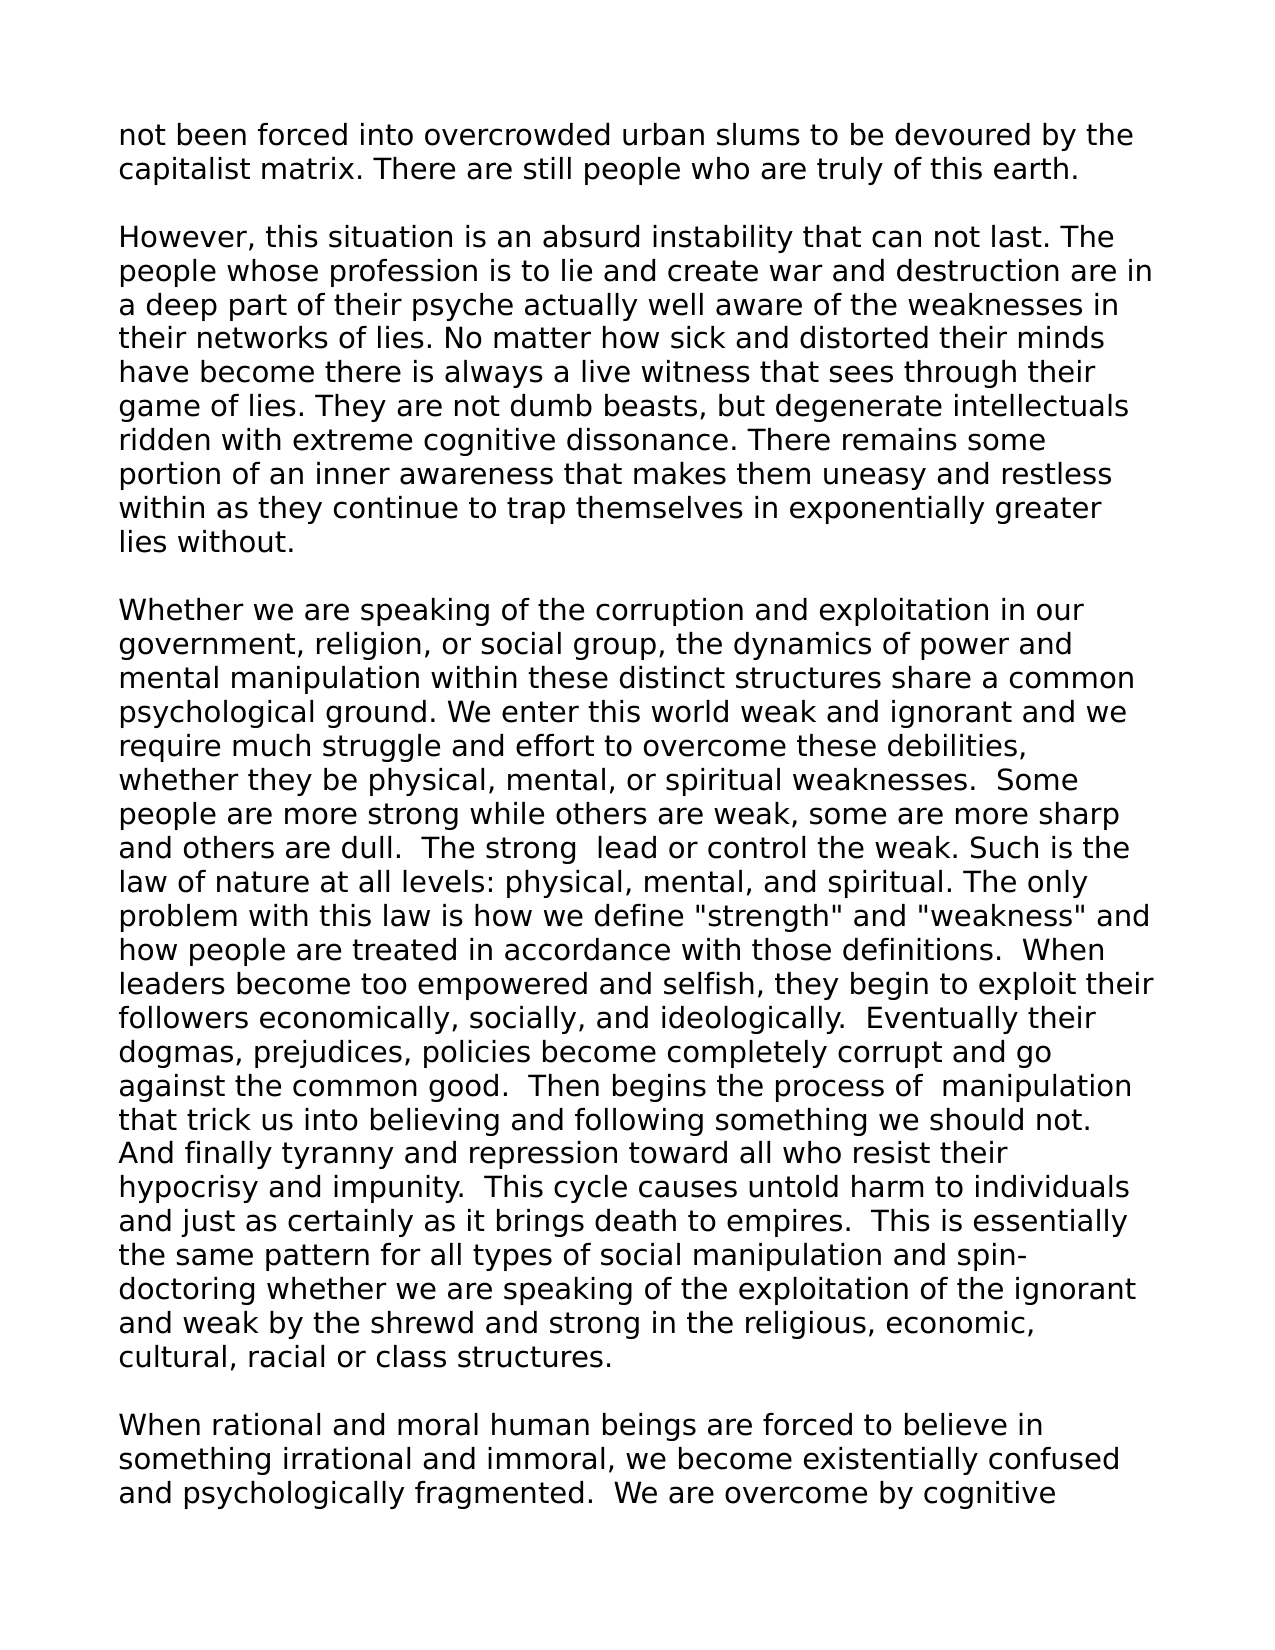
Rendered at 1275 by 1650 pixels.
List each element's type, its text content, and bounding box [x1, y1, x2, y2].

text not been forced into overcrowded urban slums to be devoured by the capitalist matrix. There are still people who are truly of this earth. [118, 118, 1157, 186]
text Whether we are speaking of the corruption and exploitation in our government, religion, or social group, the dynamics of power and mental manipulation within these distinct structures share a common psychological ground. We enter this world weak and ignorant and we require much struggle and effort to overcome these debilities, whether they be physical, mental, or spiritual weaknesses. Some people are more strong while others are weak, some are more sharp and others are dull. The strong lead or control the weak. Such is the law of nature at all levels: physical, mental, and spiritual. The only problem with this law is how we define "strength" and "weakness" and how people are treated in accordance with those definitions. When leaders become too empowered and selfish, they begin to exploit their followers economically, socially, and ideologically. Eventually their dogmas, prejudices, policies become completely corrupt and go against the common good. Then begins the process of manipulation that trick us into believing and following something we should not. And finally tyranny and repression toward all who resist their hypocrisy and impunity. This cycle causes untold harm to individuals and just as certainly as it brings death to empires. This is essentially the same pattern for all types of social manipulation and spin-doctoring whether we are speaking of the exploitation of the ignorant and weak by the shrewd and strong in the religious, economic, cultural, racial or class structures. [118, 593, 1157, 1374]
text However, this situation is an absurd instability that can not last. The people whose profession is to lie and create war and destruction are in a deep part of their psyche actually well aware of the weaknesses in their networks of lies. No matter how sick and distorted their minds have become there is always a live witness that sees through their game of lies. They are not dumb beasts, but degenerate intellectuals ridden with extreme cognitive dissonance. There remains some portion of an inner awareness that makes them uneasy and restless within as they continue to trap themselves in exponentially greater lies without. [118, 220, 1157, 559]
text When rational and moral human beings are forced to believe in something irrational and immoral, we become existentially confused and psychologically fragmented. We are overcome by cognitive [118, 1408, 1157, 1510]
